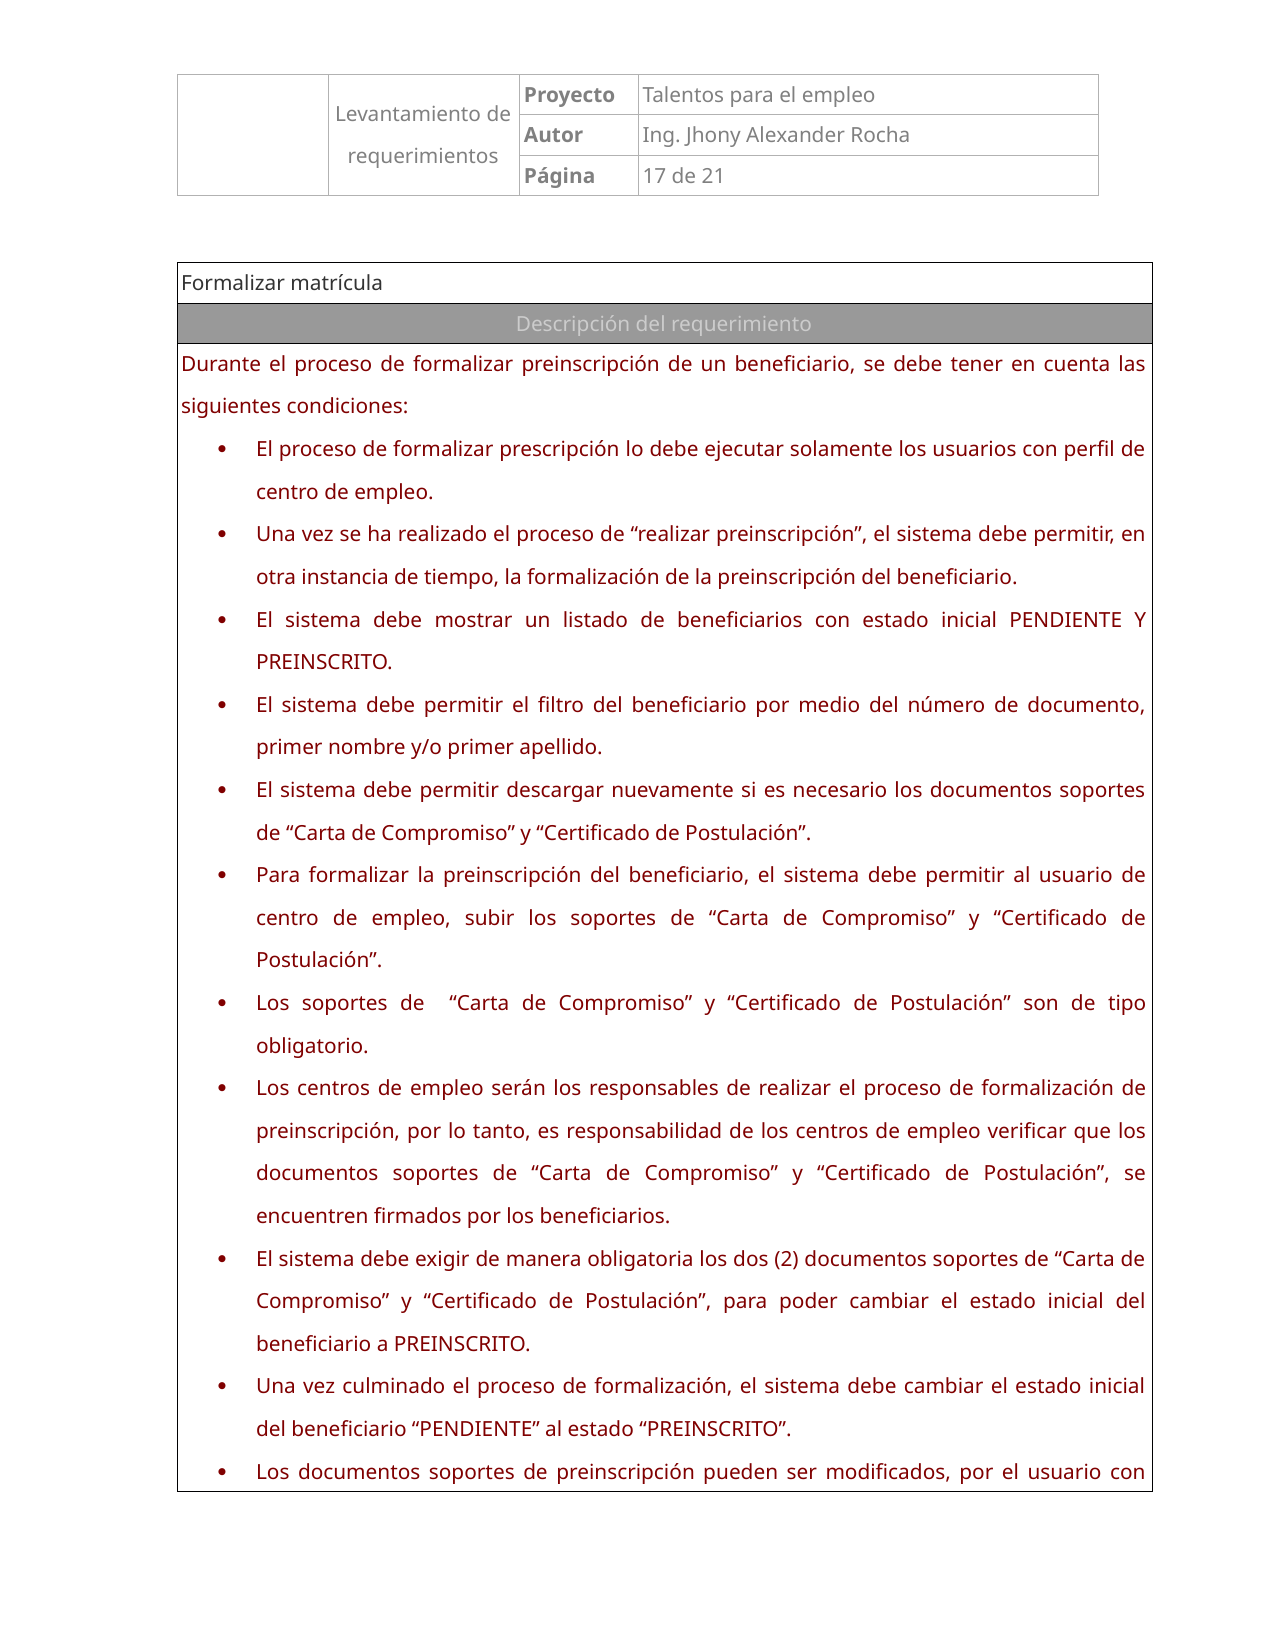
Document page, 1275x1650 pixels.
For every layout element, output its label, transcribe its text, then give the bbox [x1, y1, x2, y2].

table_cell Descripción del requerimiento [178, 304, 1152, 343]
table_cell Formalizar matrícula [178, 263, 1152, 302]
table_cell Durante el proceso de formalizar preinscripción de un beneficiario, se debe tener en cuenta las siguientes condiciones: El proceso de formalizar prescripción lo debe ejecutar solamente los usuarios con perfil de centro de empleo. Una vez se ha realizado el proceso de “realizar preinscripción”, el sistema debe permitir, en otra instancia de tiempo, la formalización de la preinscripción del beneficiario. El sistema debe mostrar un listado de beneficiarios con estado inicial PENDIENTE Y PREINSCRITO. El sistema debe permitir el filtro del beneficiario por medio del número de documento, primer nombre y/o primer apellido. El sistema debe permitir descargar nuevamente si es necesario los documentos soportes de “Carta de Compromiso” y “Certificado de Postulación”. Para formalizar la preinscripción del beneficiario, el sistema debe permitir al usuario de centro de empleo, subir los soportes de “Carta de Compromiso” y “Certificado de Postulación”. Los soportes de “Carta de Compromiso” y “Certificado de Postulación” son de tipo obligatorio. Los centros de empleo serán los responsables de realizar el proceso de formalización de preinscripción, por lo tanto, es responsabilidad de los centros de empleo verificar que los documentos soportes de “Carta de Compromiso” y “Certificado de Postulación”, se encuentren firmados por los beneficiarios. El sistema debe exigir de manera obligatoria los dos (2) documentos soportes de “Carta de Compromiso” y “Certificado de Postulación”, para poder cambiar el estado inicial del beneficiario a PREINSCRITO. Una vez culminado el proceso de formalización, el sistema debe cambiar el estado inicial del beneficiario “PENDIENTE” al estado “PREINSCRITO”. Los documentos soportes de preinscripción pueden ser modificados, por el usuario con [178, 344, 1152, 1491]
